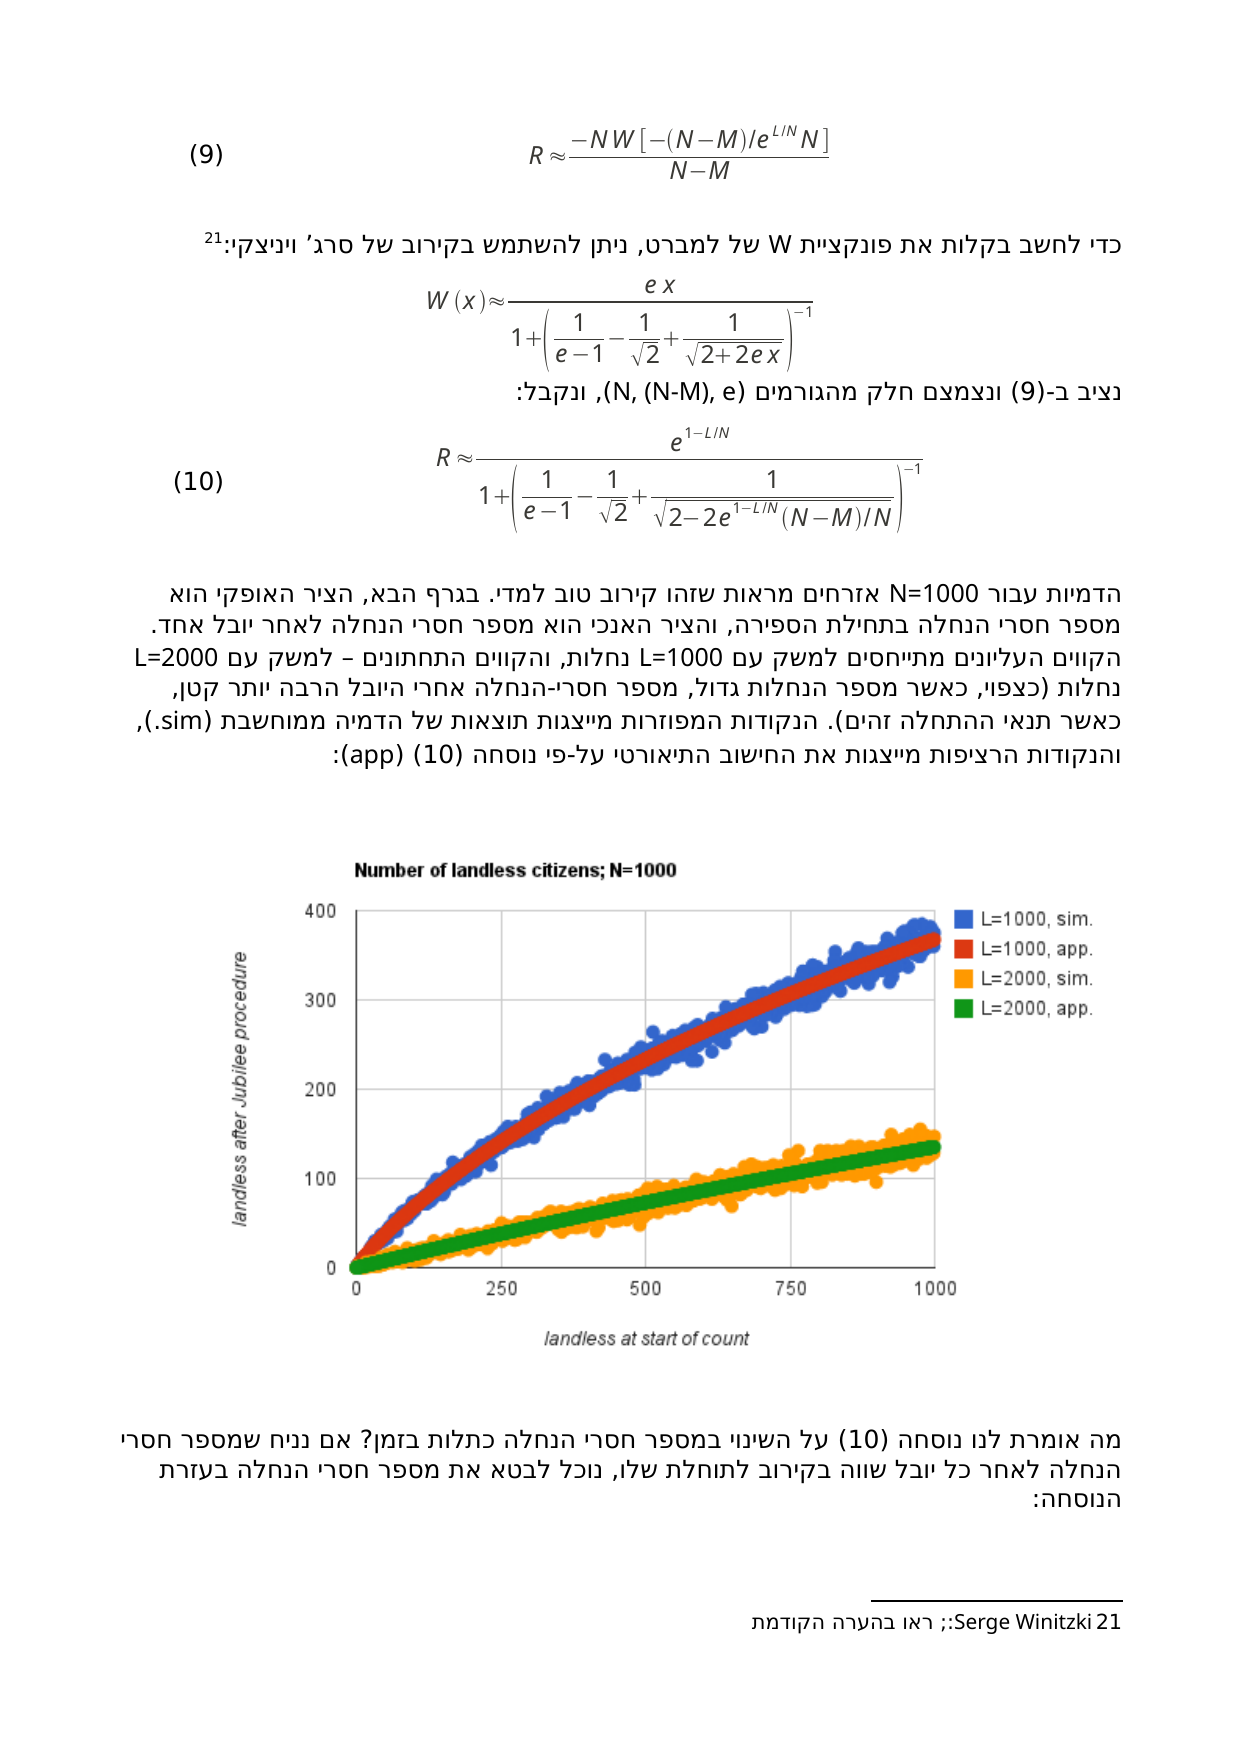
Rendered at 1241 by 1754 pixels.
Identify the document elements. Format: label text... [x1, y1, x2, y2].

table_header [230, 421, 1122, 542]
text כדי לחשב בקלות את פונקציית W של למברט, ניתן להשתמש בקירוב של סרג’ ויניצקי: [118, 227, 1122, 261]
table_header [230, 118, 1122, 193]
text הדמיות עבור N=1000 אזרחים מראות שזהו קירוב טוב למדי. בגרף הבא, הציר האופקי הוא מספר חסרי הנחלה בתחילת הספירה, והציר האנכי הוא מספר חסרי הנחלה לאחר יובל אחד. הקווים העליונים מתייחסים למשק עם L=1000 נחלות, והקווים התחתונים – למשק עם L=2000 נחלות (כצפוי, כאשר מספר הנחלות גדול, מספר חסרי-הנחלה אחרי היובל הרבה יותר קטן, כאשר תנאי ההתחלה זהים). הנקודות המפוזרות מייצגות תוצאות של הדמיה ממוחשבת (sim.), והנקודות הרציפות מייצגות את החישוב התיאורטי על-פי נוסחה (10) (app): [118, 576, 1122, 771]
text Serge Winitzki:; ראו בהערה הקודמת [118, 1607, 1122, 1636]
table_header (10) [118, 421, 230, 542]
table_header (9) [118, 118, 230, 193]
picture [176, 799, 1114, 1380]
text מה אומרת לנו נוסחה (10) על השינוי במספר חסרי הנחלה כתלות בזמן? אם נניח שמספר חסרי הנחלה לאחר כל יובל שווה בקירוב לתוחלת שלו, נוכל לבטא את מספר חסרי הנחלה בעזרת הנוסחה: [118, 1426, 1122, 1513]
text נציב ב-(9) ונצמצם חלק מהגורמים (N, (N-M), e), ונקבל: [118, 374, 1122, 408]
